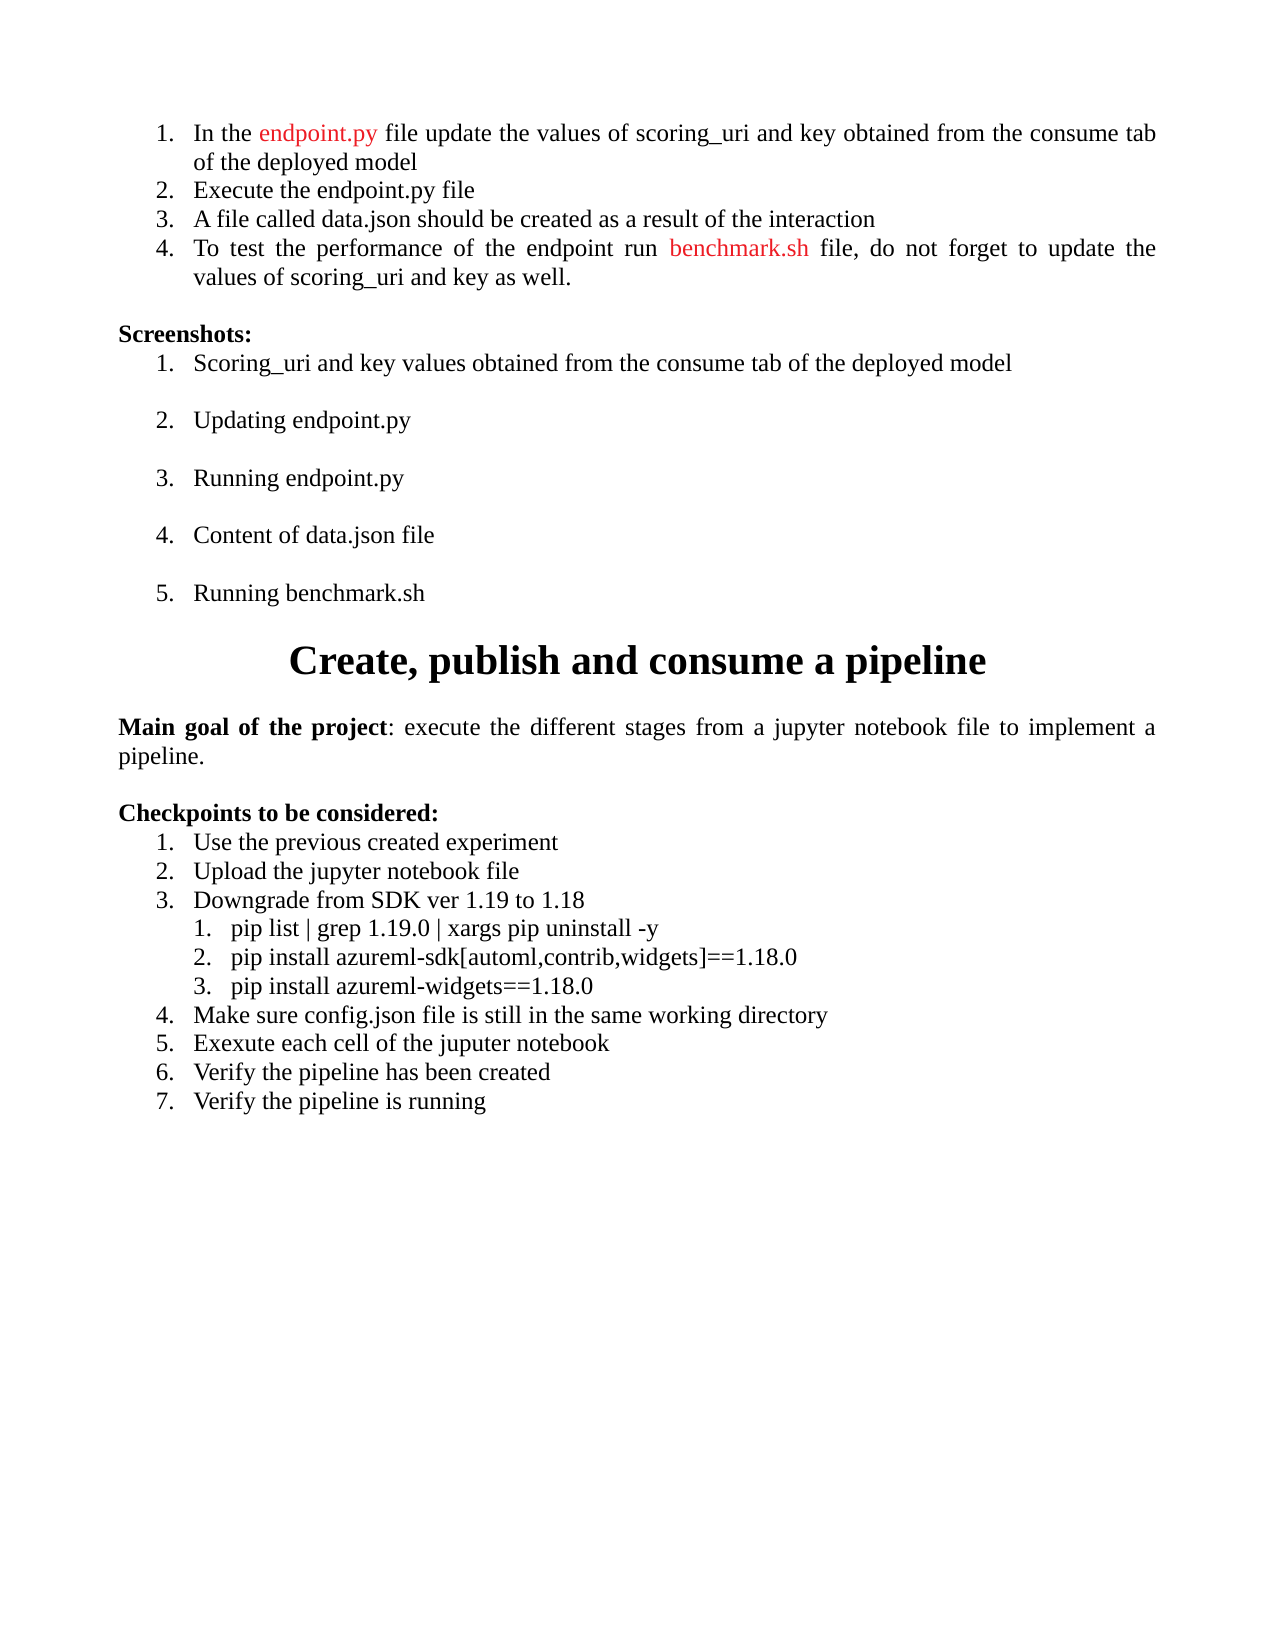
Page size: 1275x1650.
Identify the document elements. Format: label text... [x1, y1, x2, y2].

list Content of data.json file [156, 521, 1157, 549]
list Running benchmark.sh [156, 578, 1157, 607]
list Downgrade from SDK ver 1.19 to 1.18 [156, 885, 1157, 913]
list A file called data.json should be created as a result of the interaction [156, 204, 1157, 233]
list In the endpoint.py file update the values of scoring_uri and key obtained from the consume tab of the deployed model [156, 118, 1157, 176]
list Verify the pipeline is running [156, 1086, 1157, 1115]
text Main goal of the project: execute the different stages from a jupyter notebook file to implement a pipeline. [118, 712, 1157, 770]
list Execute the endpoint.py file [156, 176, 1157, 204]
list pip list | grep 1.19.0 | xargs pip uninstall -y [193, 913, 1157, 942]
list To test the performance of the endpoint run benchmark.sh file, do not forget to update the values of scoring_uri and key as well. [156, 233, 1157, 291]
list Use the previous created experiment [156, 827, 1157, 856]
list pip install azureml-sdk[automl,contrib,widgets]==1.18.0 [193, 942, 1157, 971]
list Scoring_uri and key values obtained from the consume tab of the deployed model [156, 348, 1157, 377]
list pip install azureml-widgets==1.18.0 [193, 971, 1157, 1000]
list Verify the pipeline has been created [156, 1057, 1157, 1086]
list Make sure config.json file is still in the same working directory [156, 1000, 1157, 1028]
list Updating endpoint.py [156, 406, 1157, 434]
text Screenshots: [118, 319, 1157, 348]
list Exexute each cell of the juputer notebook [156, 1028, 1157, 1057]
text Create, publish and consume a pipeline [118, 636, 1157, 683]
list Running endpoint.py [156, 463, 1157, 492]
text Checkpoints to be considered: [118, 798, 1157, 827]
list Upload the jupyter notebook file [156, 856, 1157, 885]
